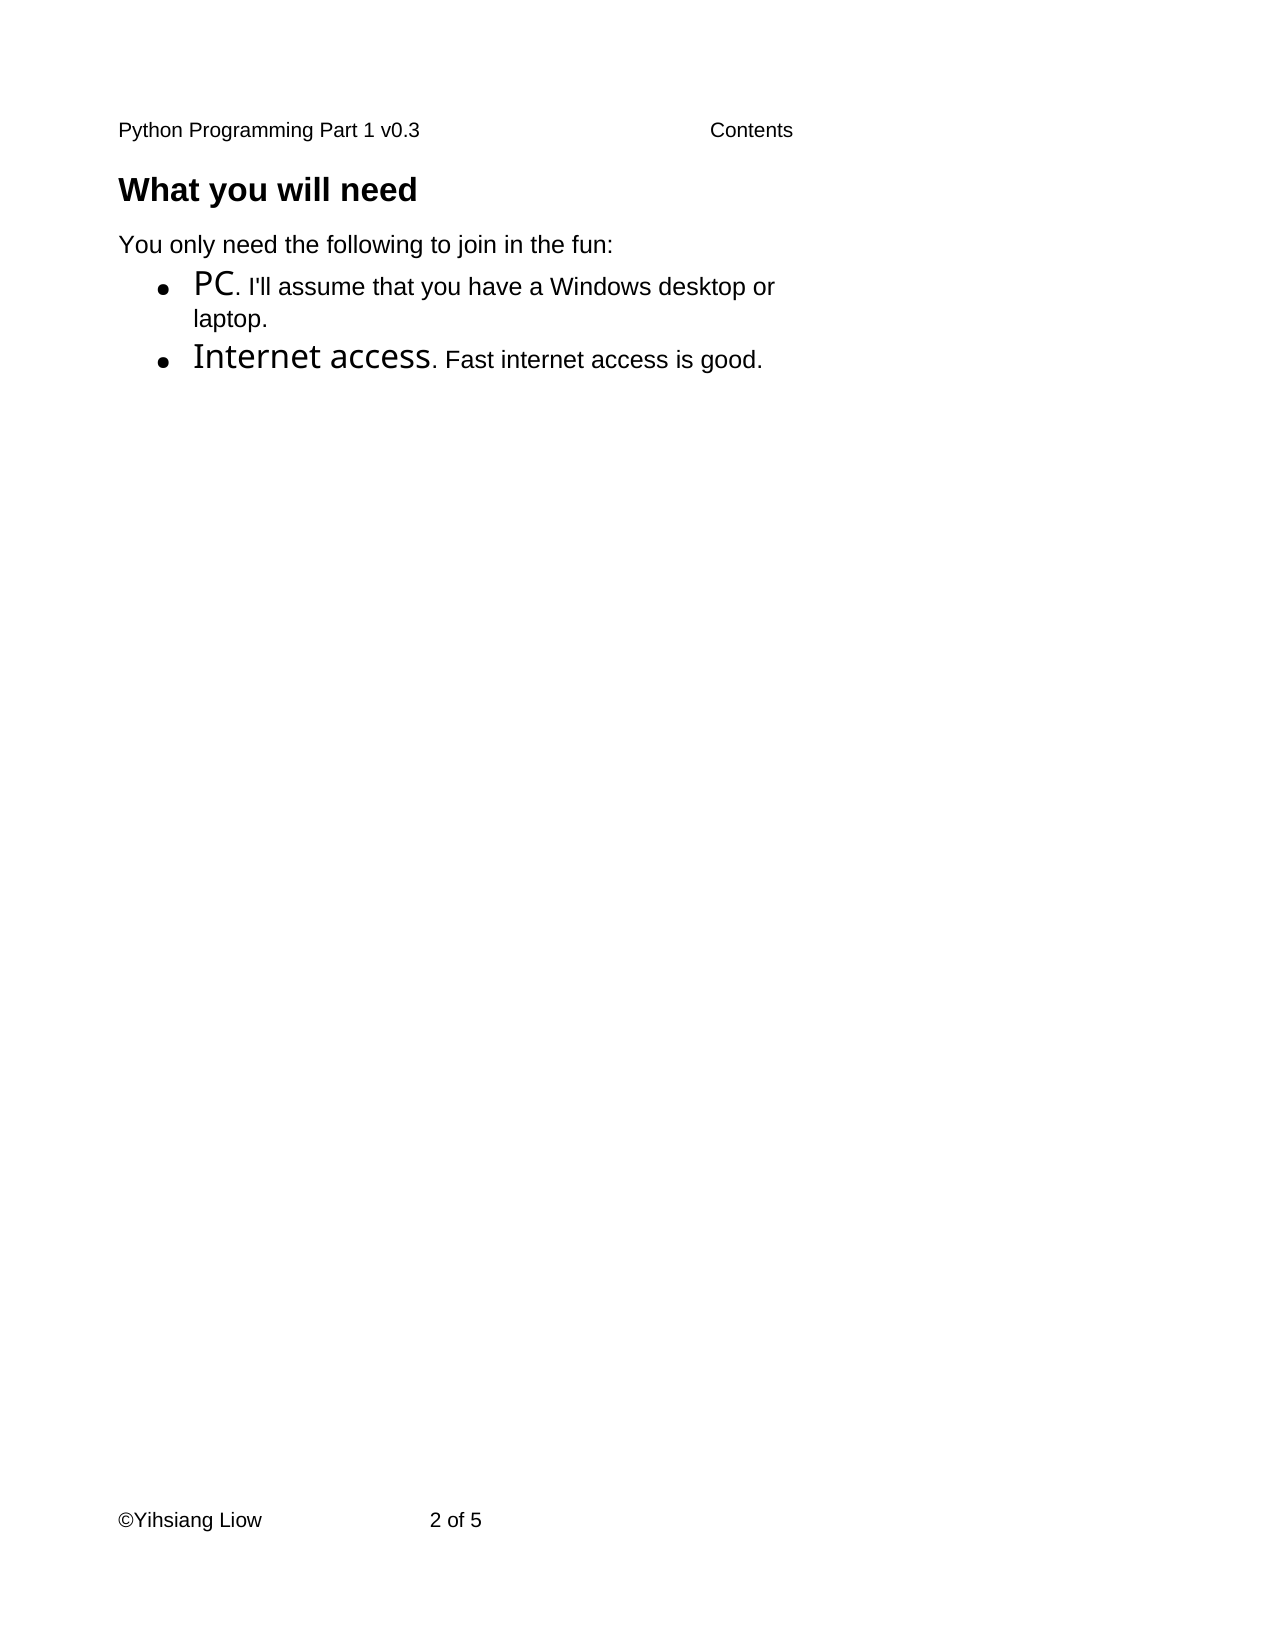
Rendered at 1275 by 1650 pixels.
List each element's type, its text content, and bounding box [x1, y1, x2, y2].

text What you will need [118, 171, 793, 208]
list Internet access. Fast internet access is good. [156, 333, 793, 378]
text You only need the following to join in the fun: [118, 231, 793, 259]
list PC. I'll assume that you have a Windows desktop or laptop. [156, 259, 793, 333]
